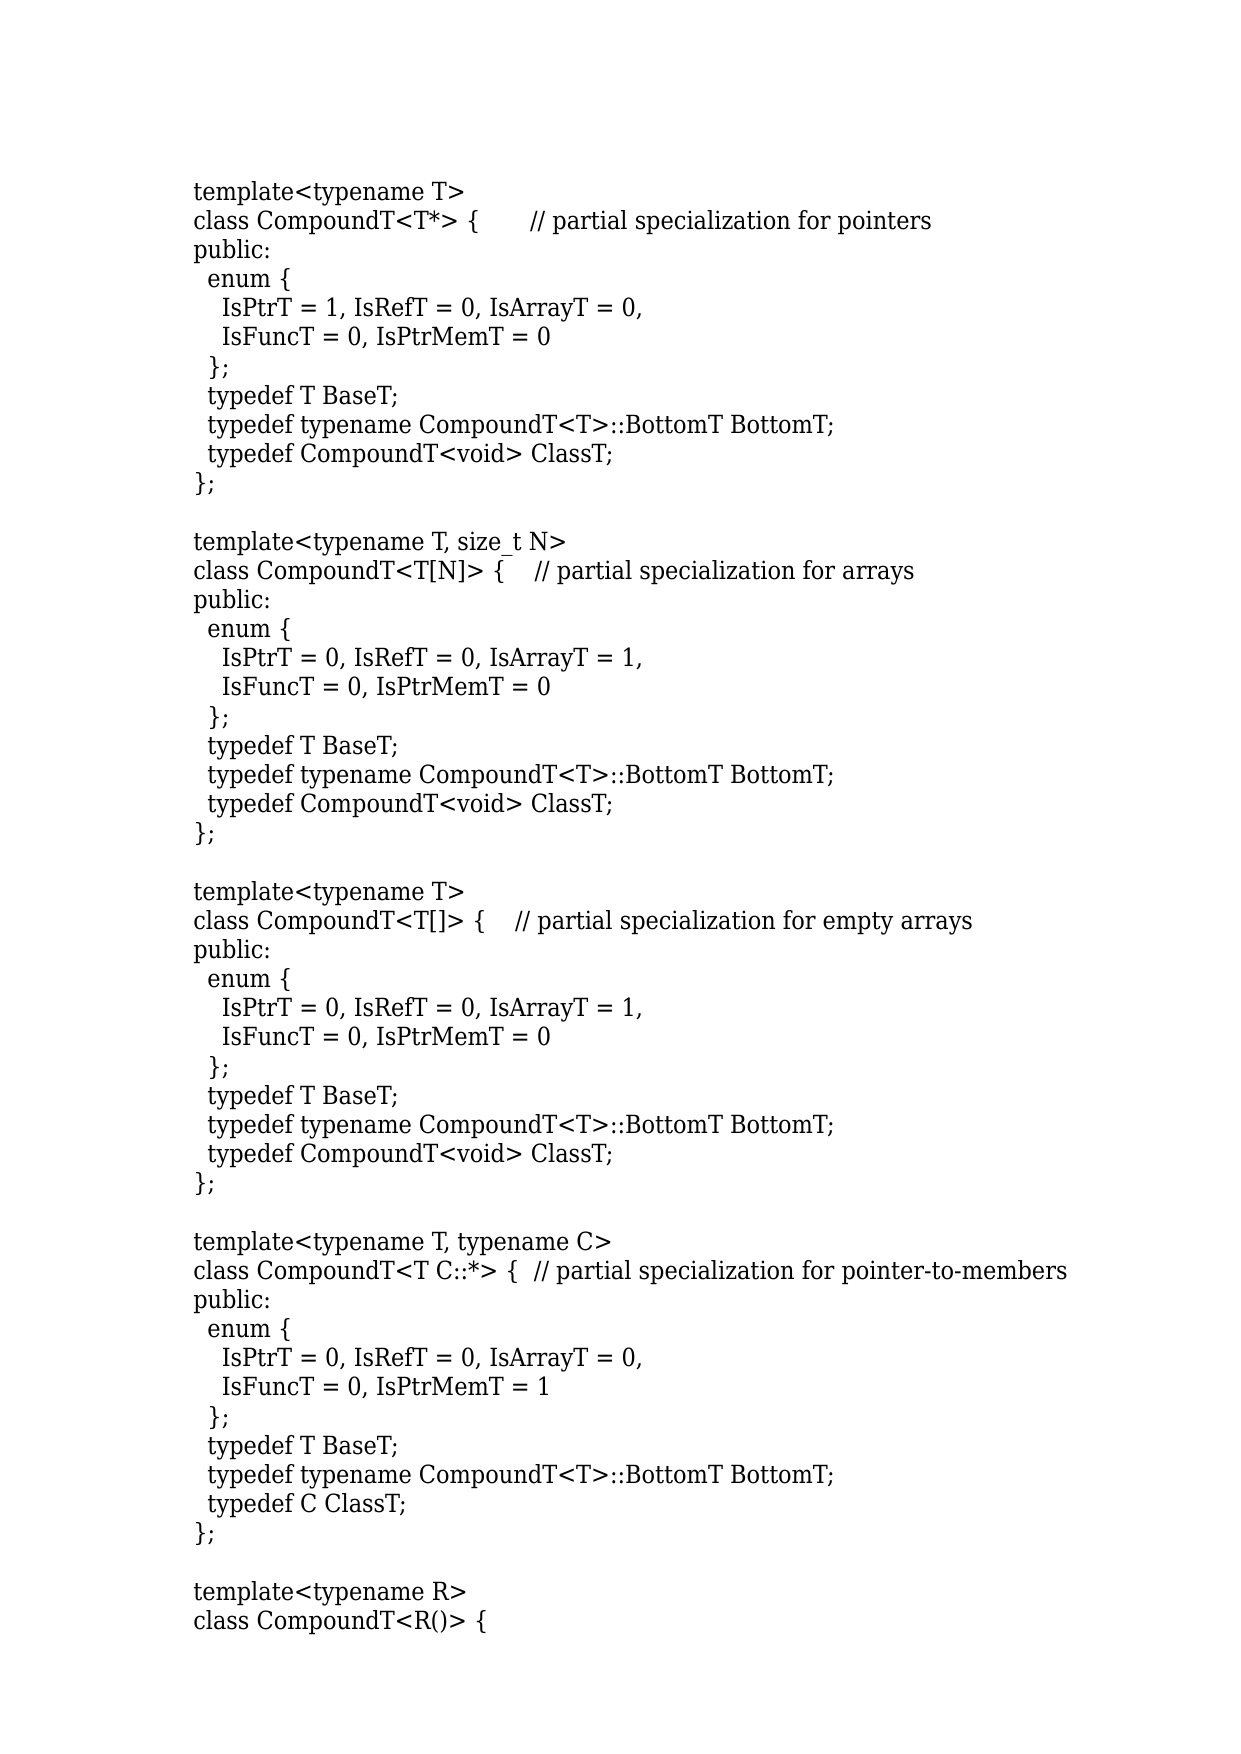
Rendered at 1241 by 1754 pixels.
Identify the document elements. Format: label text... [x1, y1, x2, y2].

list template<typename T> class CompoundT<T*> { // partial specialization for pointers public: enum { IsPtrT = 1, IsRefT = 0, IsArrayT = 0, IsFuncT = 0, IsPtrMemT = 0 }; typedef T BaseT; typedef typename CompoundT<T>::BottomT BottomT; typedef CompoundT<void> ClassT; }; template<typename T, size_t N> class CompoundT<T[N]> { // partial specialization for arrays public: enum { IsPtrT = 0, IsRefT = 0, IsArrayT = 1, IsFuncT = 0, IsPtrMemT = 0 }; typedef T BaseT; typedef typename CompoundT<T>::BottomT BottomT; typedef CompoundT<void> ClassT; }; template<typename T> class CompoundT<T[]> { // partial specialization for empty arrays public: enum { IsPtrT = 0, IsRefT = 0, IsArrayT = 1, IsFuncT = 0, IsPtrMemT = 0 }; typedef T BaseT; typedef typename CompoundT<T>::BottomT BottomT; typedef CompoundT<void> ClassT; }; template<typename T, typename C> class CompoundT<T C::*> { // partial specialization for pointer-to-members public: enum { IsPtrT = 0, IsRefT = 0, IsArrayT = 0, IsFuncT = 0, IsPtrMemT = 1 }; typedef T BaseT; typedef typename CompoundT<T>::BottomT BottomT; typedef C ClassT; }; template<typename R> class CompoundT<R()> { [156, 177, 1122, 1635]
